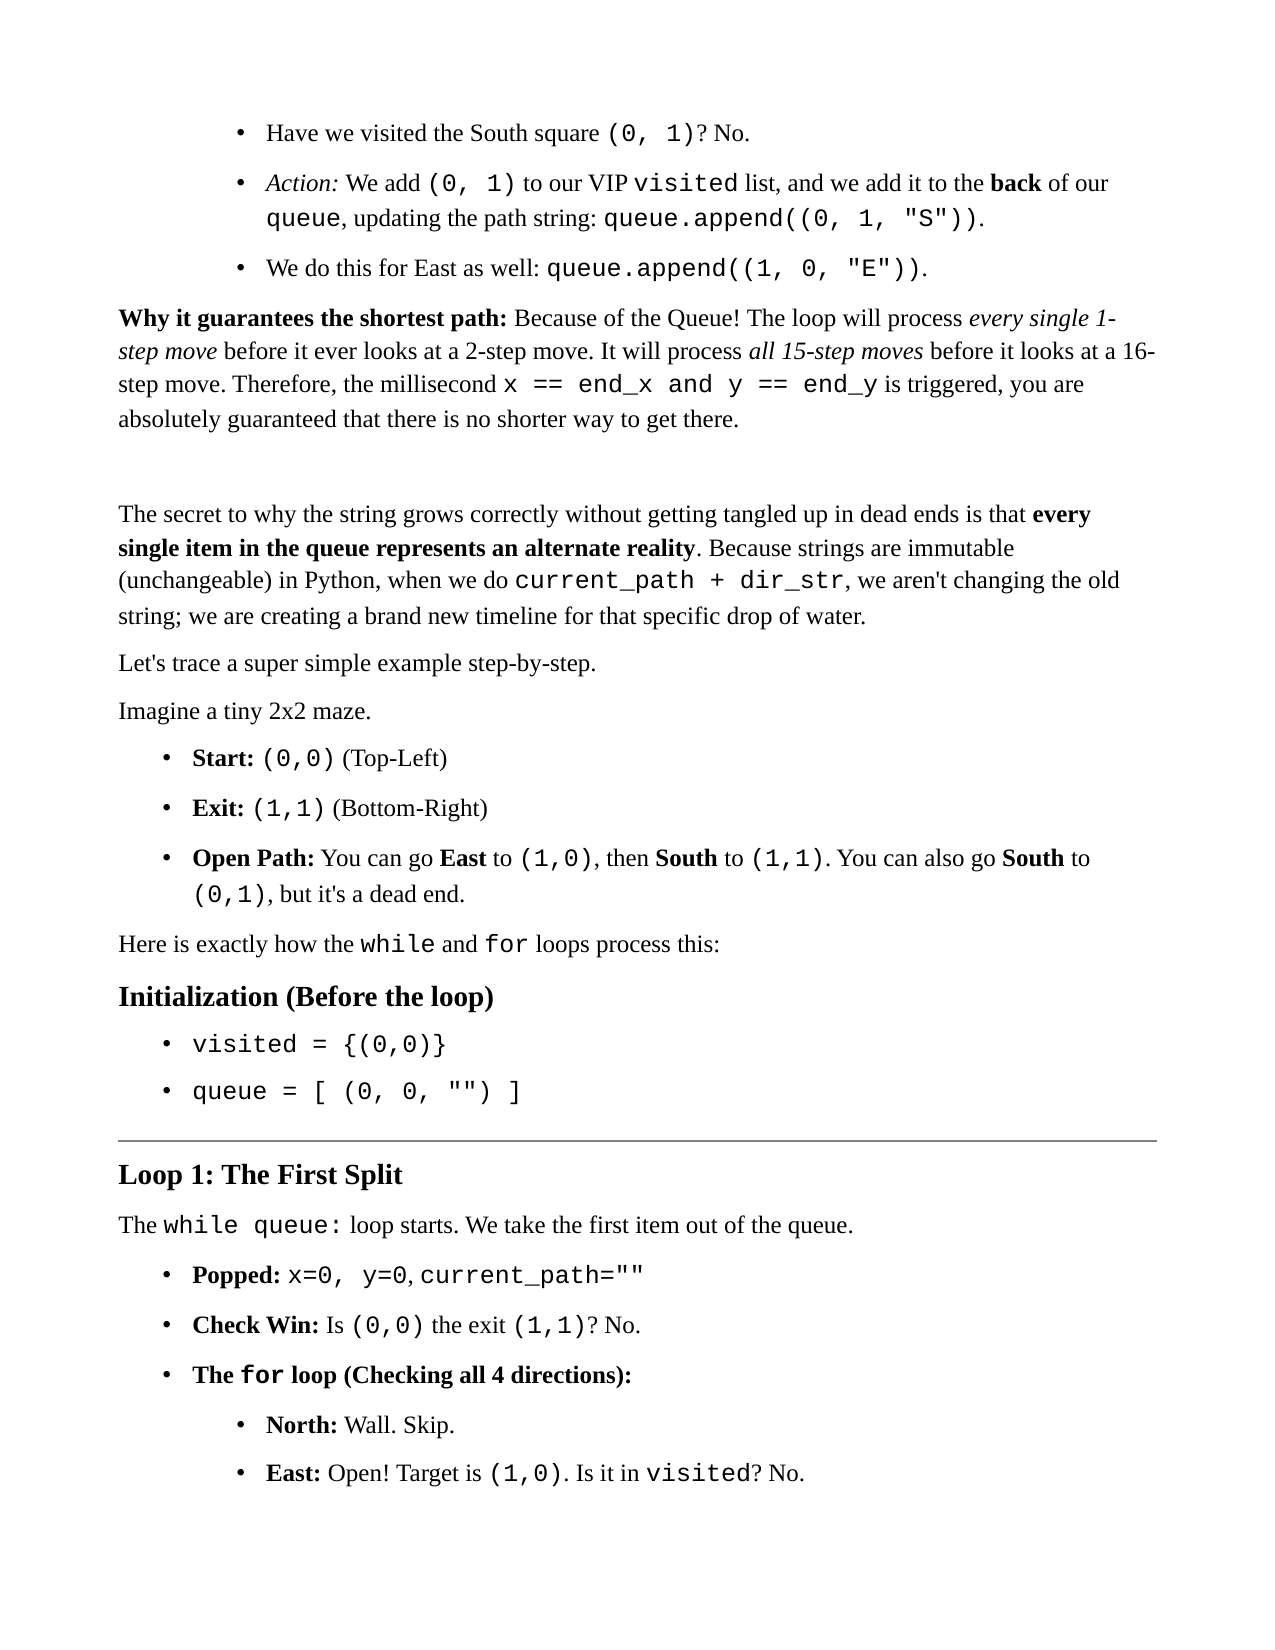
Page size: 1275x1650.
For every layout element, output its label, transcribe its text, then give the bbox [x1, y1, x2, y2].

list North: Wall. Skip. [236, 1411, 1157, 1439]
list We do this for East as well: queue.append((1, 0, "E")). [236, 253, 1157, 284]
text The secret to why the string grows correctly without getting tangled up in dead ends is that every single item in the queue represents an alternate reality. Because strings are immutable (unchangeable) in Python, when we do current_path + dir_str, we aren't changing the old string; we are creating a brand new timeline for that specific drop of water. [118, 499, 1157, 629]
list East: Open! Target is (1,0). Is it in visited? No. [236, 1458, 1157, 1489]
list Popped: x=0, y=0, current_path="" [162, 1261, 1157, 1291]
list queue = [ (0, 0, "") ] [162, 1079, 1157, 1107]
list Open Path: You can go East to (1,0), then South to (1,1). You can also go South to (0,1), but it's a dead end. [162, 843, 1157, 909]
list Start: (0,0) (Top-Left) [162, 743, 1157, 774]
text Imagine a tiny 2x2 maze. [118, 696, 1157, 725]
subtitle Loop 1: The First Split [118, 1157, 1157, 1191]
list Check Win: Is (0,0) the exit (1,1)? No. [162, 1311, 1157, 1341]
list Action: We add (0, 1) to our VIP visited list, and we add it to the back of our queue, updating the path string: queue.append((0, 1, "S")). [236, 168, 1157, 234]
text The while queue: loop starts. We take the first item out of the queue. [118, 1211, 1157, 1241]
list visited = {(0,0)} [162, 1032, 1157, 1060]
text Here is exactly how the while and for loops process this: [118, 929, 1157, 959]
list Have we visited the South square (0, 1)? No. [236, 118, 1157, 149]
text Why it guarantees the shortest path: Because of the Queue! The loop will process every single 1-step move before it ever looks at a 2-step move. It will process all 15-step moves before it looks at a 16-step move. Therefore, the millisecond x == end_x and y == end_y is triggered, you are absolutely guaranteed that there is no shorter way to get there. [118, 303, 1157, 433]
subtitle Initialization (Before the loop) [118, 979, 1157, 1012]
list Exit: (1,1) (Bottom-Right) [162, 793, 1157, 824]
list The for loop (Checking all 4 directions): [162, 1361, 1157, 1391]
text Let's trace a super simple example step-by-step. [118, 648, 1157, 677]
